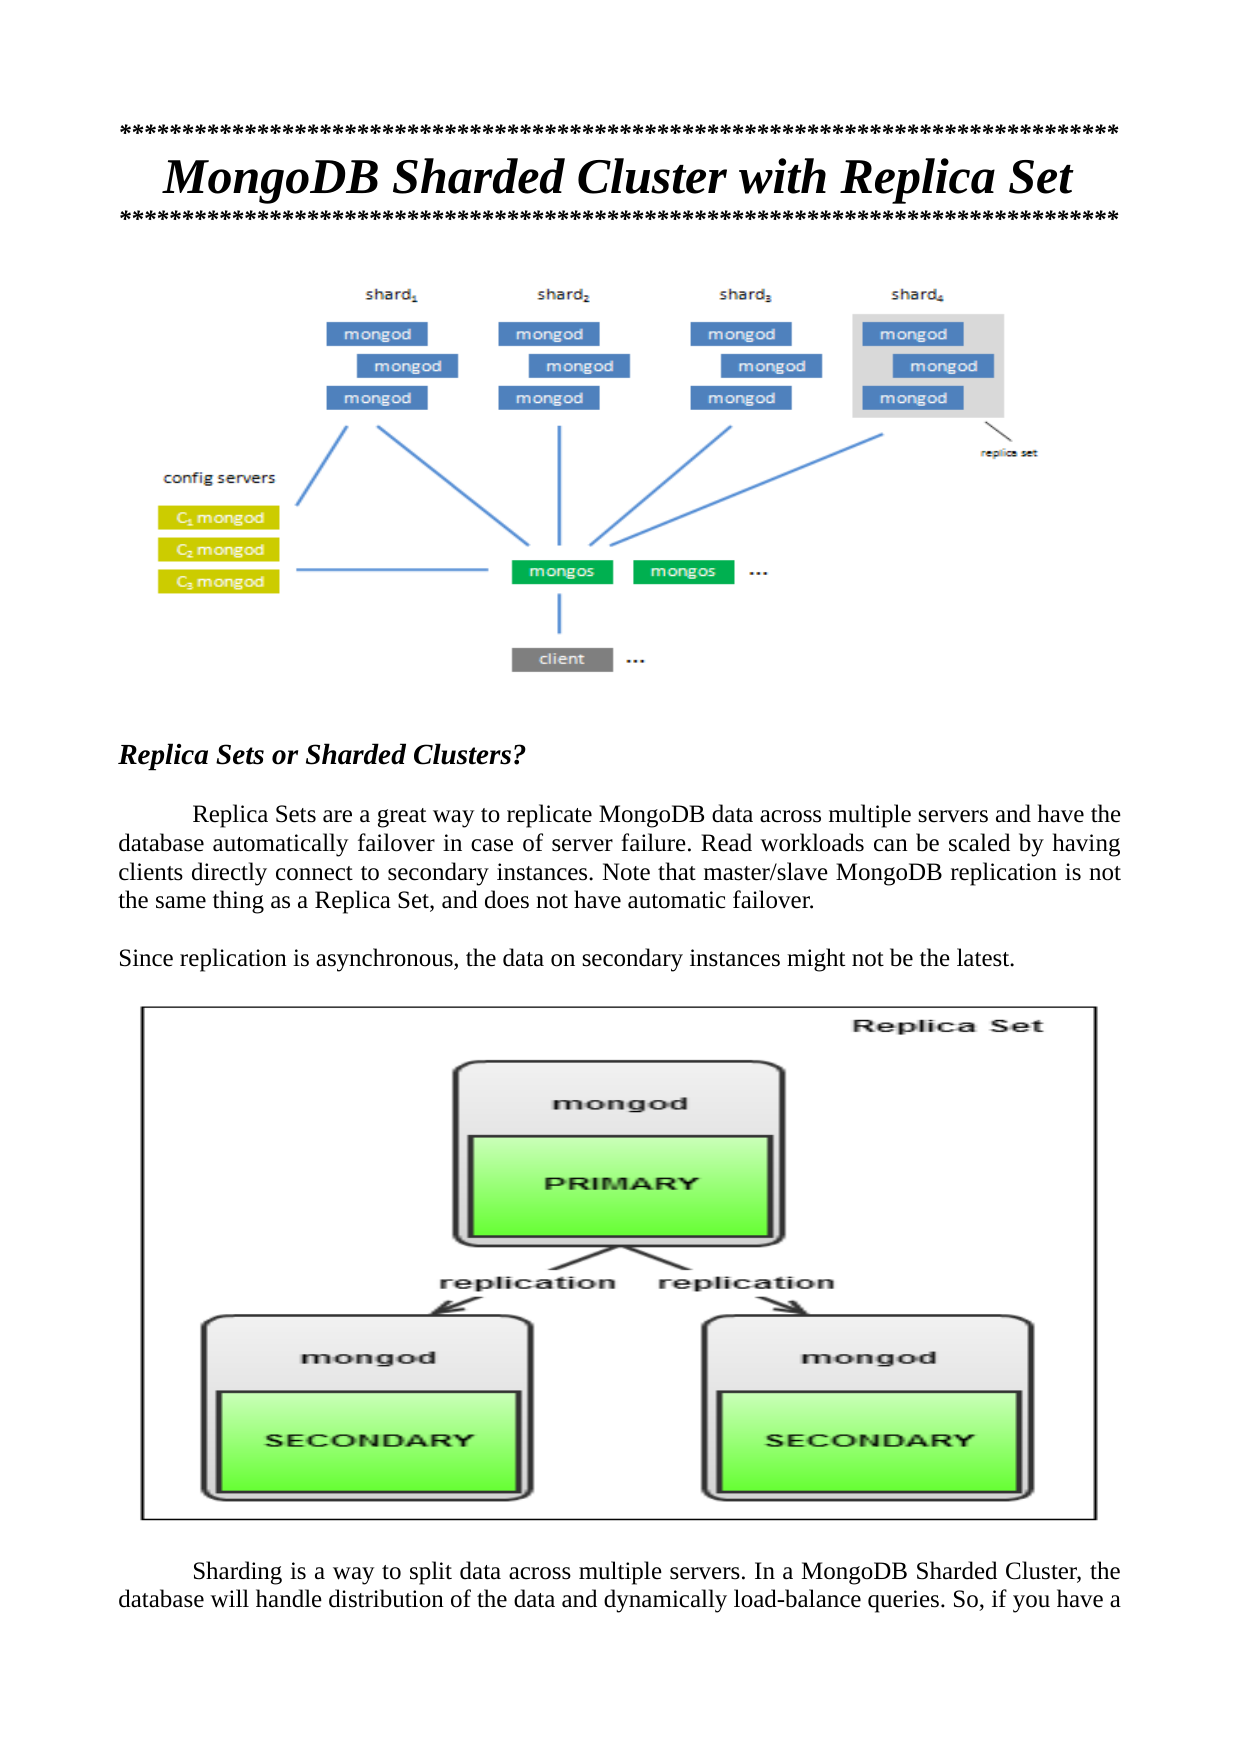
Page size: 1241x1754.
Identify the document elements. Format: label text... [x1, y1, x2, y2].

text Replica Sets are a great way to replicate MongoDB data across multiple servers and have the database automatically failover in case of server failure. Read workloads can be scaled by having clients directly connect to secondary instances. Note that master/slave MongoDB replication is not the same thing as a Replica Set, and does not have automatic failover. [118, 799, 1122, 914]
picture [118, 261, 1082, 704]
text Replica Sets or Sharded Clusters? [118, 737, 1122, 771]
picture [118, 1000, 1113, 1527]
text ******************************************************************************** [118, 118, 1122, 147]
text ******************************************************************************** [118, 204, 1122, 233]
text Sharding is a way to split data across multiple servers. In a MongoDB Sharded Cluster, the database will handle distribution of the data and dynamically load-balance queries. So, if you have a [118, 1556, 1122, 1613]
text MongoDB Sharded Cluster with Replica Set [118, 147, 1122, 204]
text Since replication is asynchronous, the data on secondary instances might not be the latest. [118, 943, 1122, 972]
